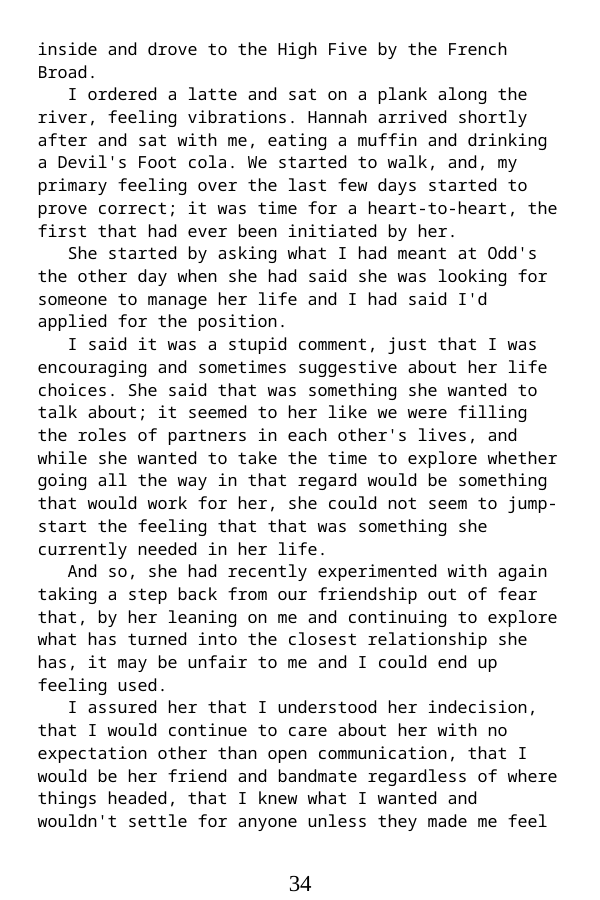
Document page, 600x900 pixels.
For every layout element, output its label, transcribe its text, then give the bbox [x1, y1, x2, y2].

text And so, she had recently experimented with again taking a step back from our friendship out of fear that, by her leaning on me and continuing to explore what has turned into the closest relationship she has, it may be unfair to me and I could end up feeling used. [37, 560, 562, 696]
text I assured her that I understood her indecision, that I would continue to care about her with no expectation other than open communication, that I would be her friend and bandmate regardless of where things headed, that I knew what I wanted and wouldn't settle for anyone unless they made me feel [37, 696, 562, 832]
text I said it was a stupid comment, just that I was encouraging and sometimes suggestive about her life choices. She said that was something she wanted to talk about; it seemed to her like we were filling the roles of partners in each other's lives, and while she wanted to take the time to explore whether going all the way in that regard would be something that would work for her, she could not seem to jump-start the feeling that that was something she currently needed in her life. [37, 333, 562, 560]
text She started by asking what I had meant at Odd's the other day when she had said she was looking for someone to manage her life and I had said I'd applied for the position. [37, 242, 562, 333]
text inside and drove to the High Five by the French Broad. [37, 37, 562, 83]
text I ordered a latte and sat on a plank along the river, feeling vibrations. Hannah arrived shortly after and sat with me, eating a muffin and drinking a Devil's Foot cola. We started to walk, and, my primary feeling over the last few days started to prove correct; it was time for a heart-to-heart, the first that had ever been initiated by her. [37, 83, 562, 242]
